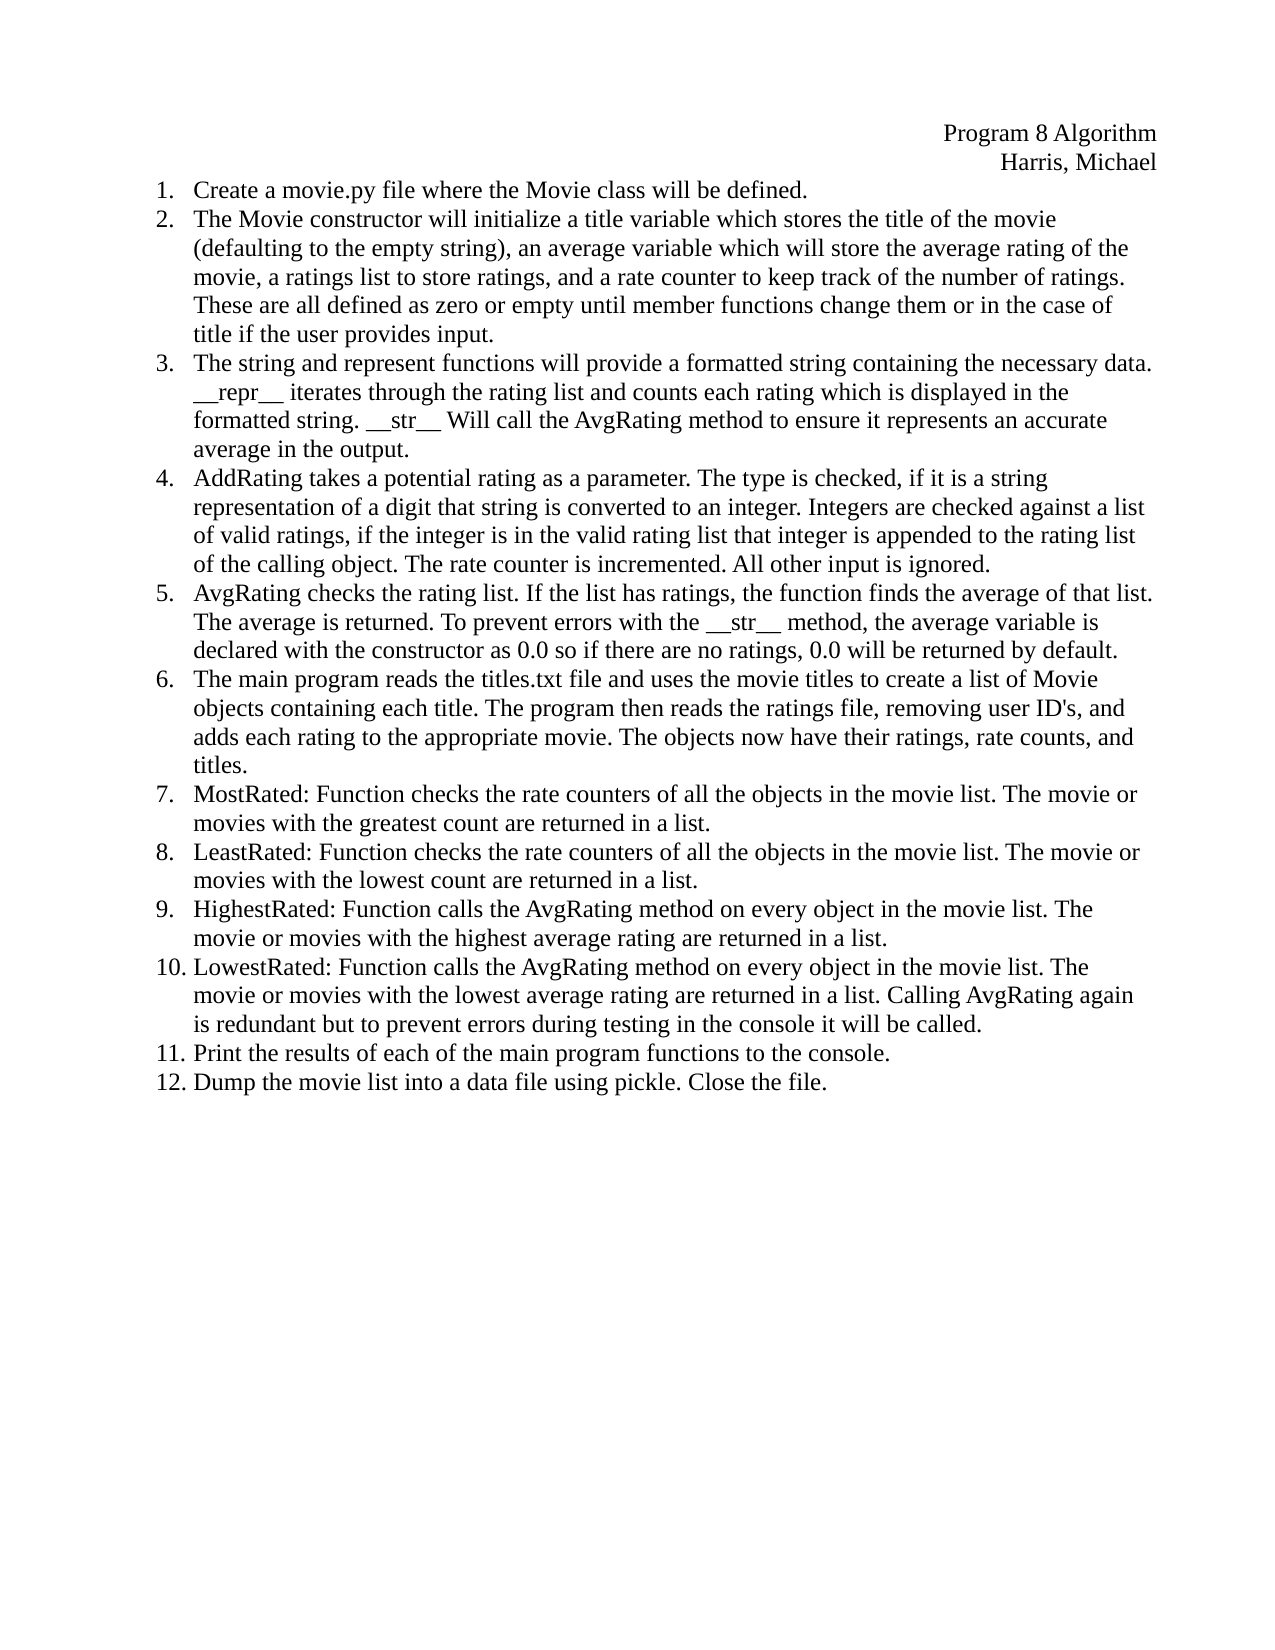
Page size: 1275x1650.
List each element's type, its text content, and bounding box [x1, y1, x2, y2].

list LeastRated: Function checks the rate counters of all the objects in the movie list. The movie or movies with the lowest count are returned in a list. [156, 837, 1157, 894]
list AvgRating checks the rating list. If the list has ratings, the function finds the average of that list. The average is returned. To prevent errors with the __str__ method, the average variable is declared with the constructor as 0.0 so if there are no ratings, 0.0 will be returned by default. [156, 578, 1157, 664]
list The string and represent functions will provide a formatted string containing the necessary data. __repr__ iterates through the rating list and counts each rating which is displayed in the formatted string. __str__ Will call the AvgRating method to ensure it represents an accurate average in the output. [156, 348, 1157, 463]
list HighestRated: Function calls the AvgRating method on every object in the movie list. The movie or movies with the highest average rating are returned in a list. [156, 894, 1157, 952]
list Print the results of each of the main program functions to the console. [156, 1038, 1157, 1067]
list Dump the movie list into a data file using pickle. Close the file. [156, 1067, 1157, 1096]
text Program 8 Algorithm [118, 118, 1157, 147]
list MostRated: Function checks the rate counters of all the objects in the movie list. The movie or movies with the greatest count are returned in a list. [156, 779, 1157, 837]
list The Movie constructor will initialize a title variable which stores the title of the movie (defaulting to the empty string), an average variable which will store the average rating of the movie, a ratings list to store ratings, and a rate counter to keep track of the number of ratings. These are all defined as zero or empty until member functions change them or in the case of title if the user provides input. [156, 204, 1157, 348]
list The main program reads the titles.txt file and uses the movie titles to create a list of Movie objects containing each title. The program then reads the ratings file, removing user ID's, and adds each rating to the appropriate movie. The objects now have their ratings, rate counts, and titles. [156, 664, 1157, 779]
text Harris, Michael [118, 147, 1157, 176]
list Create a movie.py file where the Movie class will be defined. [156, 176, 1157, 204]
list AddRating takes a potential rating as a parameter. The type is checked, if it is a string representation of a digit that string is converted to an integer. Integers are checked against a list of valid ratings, if the integer is in the valid rating list that integer is appended to the rating list of the calling object. The rate counter is incremented. All other input is ignored. [156, 463, 1157, 578]
list LowestRated: Function calls the AvgRating method on every object in the movie list. The movie or movies with the lowest average rating are returned in a list. Calling AvgRating again is redundant but to prevent errors during testing in the console it will be called. [156, 952, 1157, 1038]
